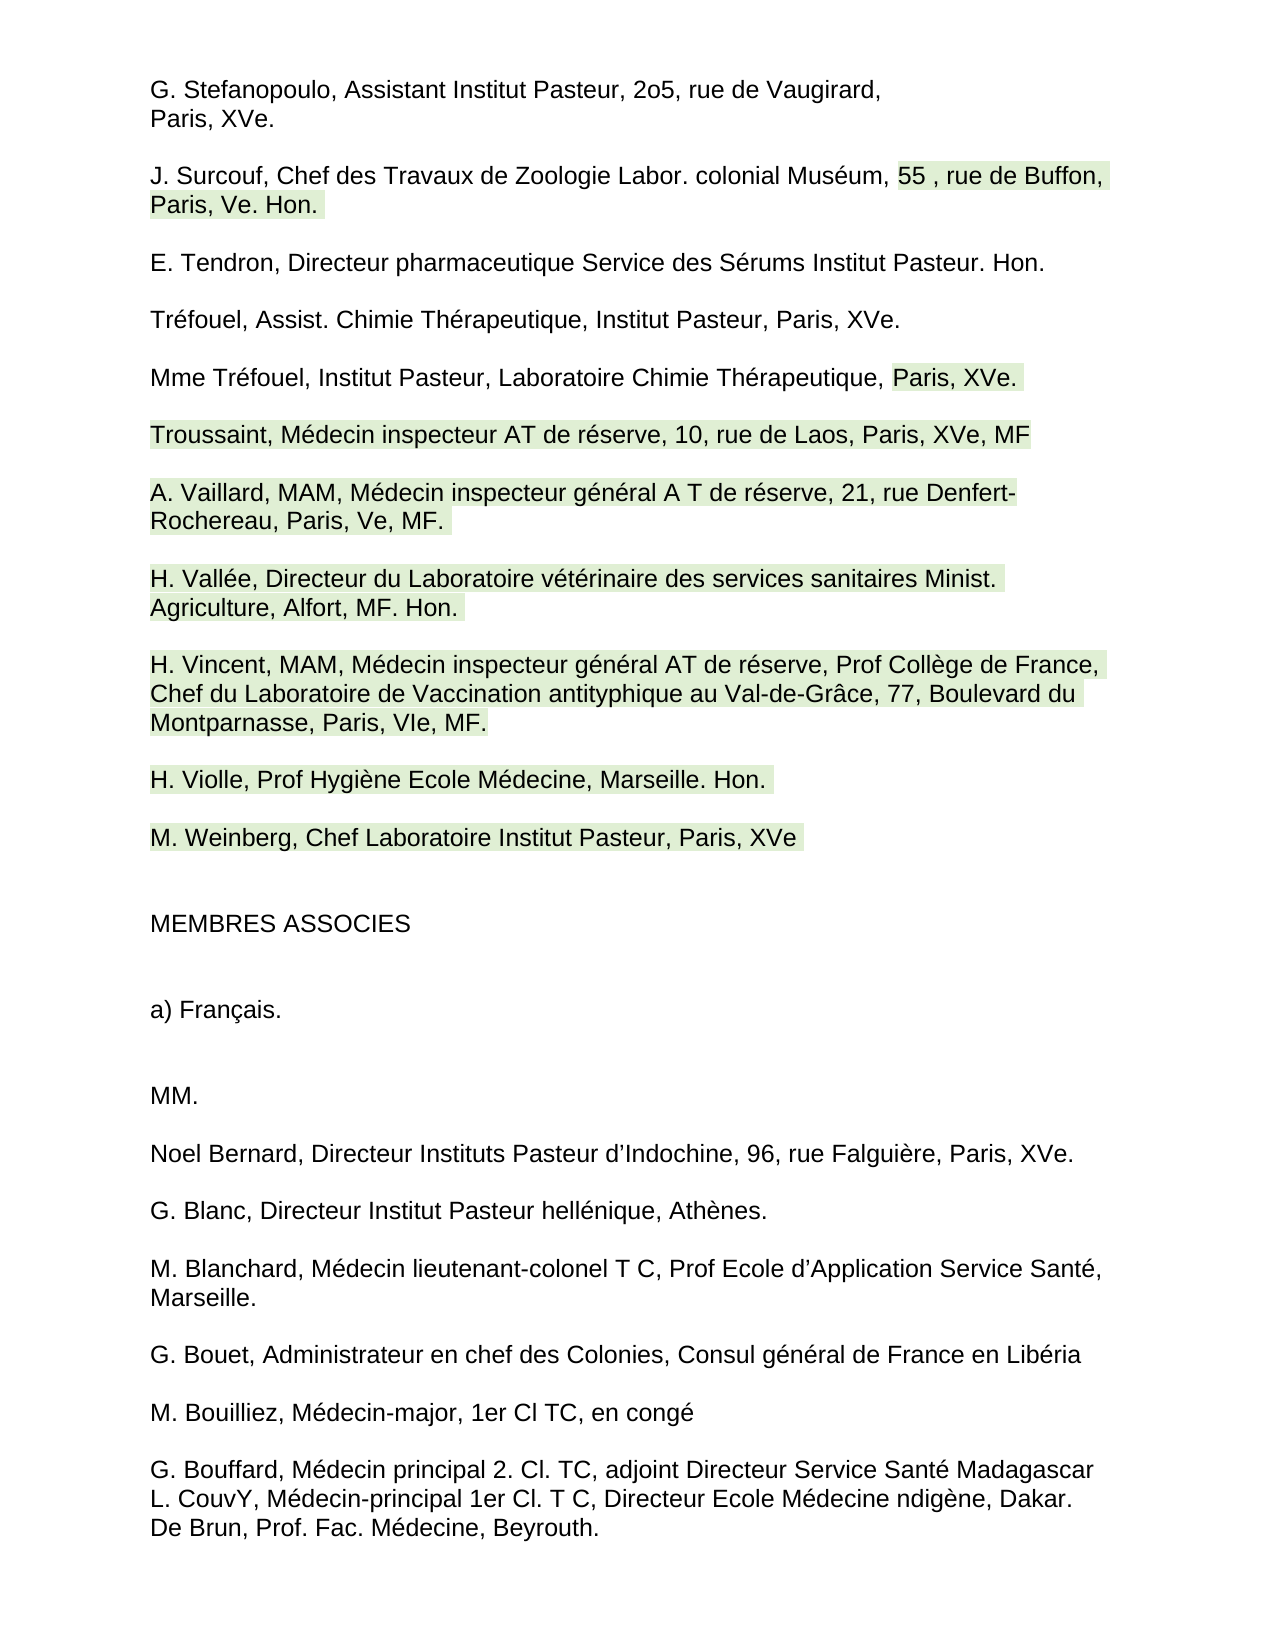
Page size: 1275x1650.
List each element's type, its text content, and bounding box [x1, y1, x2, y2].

text H. Violle, Prof Hygiène Ecole Médecine, Marseille. Hon. [150, 765, 1125, 794]
text MM. [150, 1081, 1125, 1110]
text J. Surcouf, Chef des Travaux de Zoologie Labor. colonial Muséum, 55 , rue de Buffon, Paris, Ve. Hon. [150, 161, 1125, 219]
text Noel Bernard, Directeur Instituts Pasteur d’Indochine, 96, rue Falguière, Paris, XVe. [150, 1139, 1125, 1167]
text G. Bouet, Administrateur en chef des Colonies, Consul général de France en Libéria [150, 1340, 1125, 1369]
text E. Tendron, Directeur pharmaceutique Service des Sérums Institut Pasteur. Hon. [150, 247, 1125, 276]
text G. Blanc, Directeur Institut Pasteur hellénique, Athènes. [150, 1196, 1125, 1225]
text M. Bouilliez, Médecin-major, 1er Cl TC, en congé [150, 1397, 1125, 1426]
text Troussaint, Médecin inspecteur AT de réserve, 10, rue de Laos, Paris, XVe, MF [150, 420, 1125, 449]
text L. CouvY, Médecin-principal 1er Cl. T C, Directeur Ecole Médecine ndigène, Dakar. [150, 1484, 1125, 1512]
text Paris, XVe. [150, 104, 1125, 132]
text M. Blanchard, Médecin lieutenant-colonel T C, Prof Ecole d’Application Service Santé, Marseille. [150, 1254, 1125, 1311]
text M. Weinberg, Chef Laboratoire Institut Pasteur, Paris, XVe [150, 822, 1125, 851]
text Mme Tréfouel, Institut Pasteur, Laboratoire Chimie Thérapeutique, Paris, XVe. [150, 362, 1125, 391]
text a) Français. [150, 995, 1125, 1024]
text MEMBRES ASSOCIES [150, 909, 1125, 937]
text G. Bouffard, Médecin principal 2. Cl. TC, adjoint Directeur Service Santé Madagascar [150, 1455, 1125, 1484]
text A. Vaillard, MAM, Médecin inspecteur général A T de réserve, 21, rue Denfert-Rochereau, Paris, Ve, MF. [150, 477, 1125, 535]
text Tréfouel, Assist. Chimie Thérapeutique, Institut Pasteur, Paris, XVe. [150, 305, 1125, 334]
text H. Vincent, MAM, Médecin inspecteur général AT de réserve, Prof Collège de France, Chef du Laboratoire de Vaccination antityphique au Val-de-Grâce, 77, Boulevard du Montparnasse, Paris, VIe, MF. [150, 650, 1125, 736]
text H. Vallée, Directeur du Laboratoire vétérinaire des services sanitaires Minist. Agriculture, Alfort, MF. Hon. [150, 564, 1125, 621]
text G. Stefanopoulo, Assistant Institut Pasteur, 2o5, rue de Vaugirard, [150, 75, 1125, 104]
text De Brun, Prof. Fac. Médecine, Beyrouth. [150, 1512, 1125, 1541]
